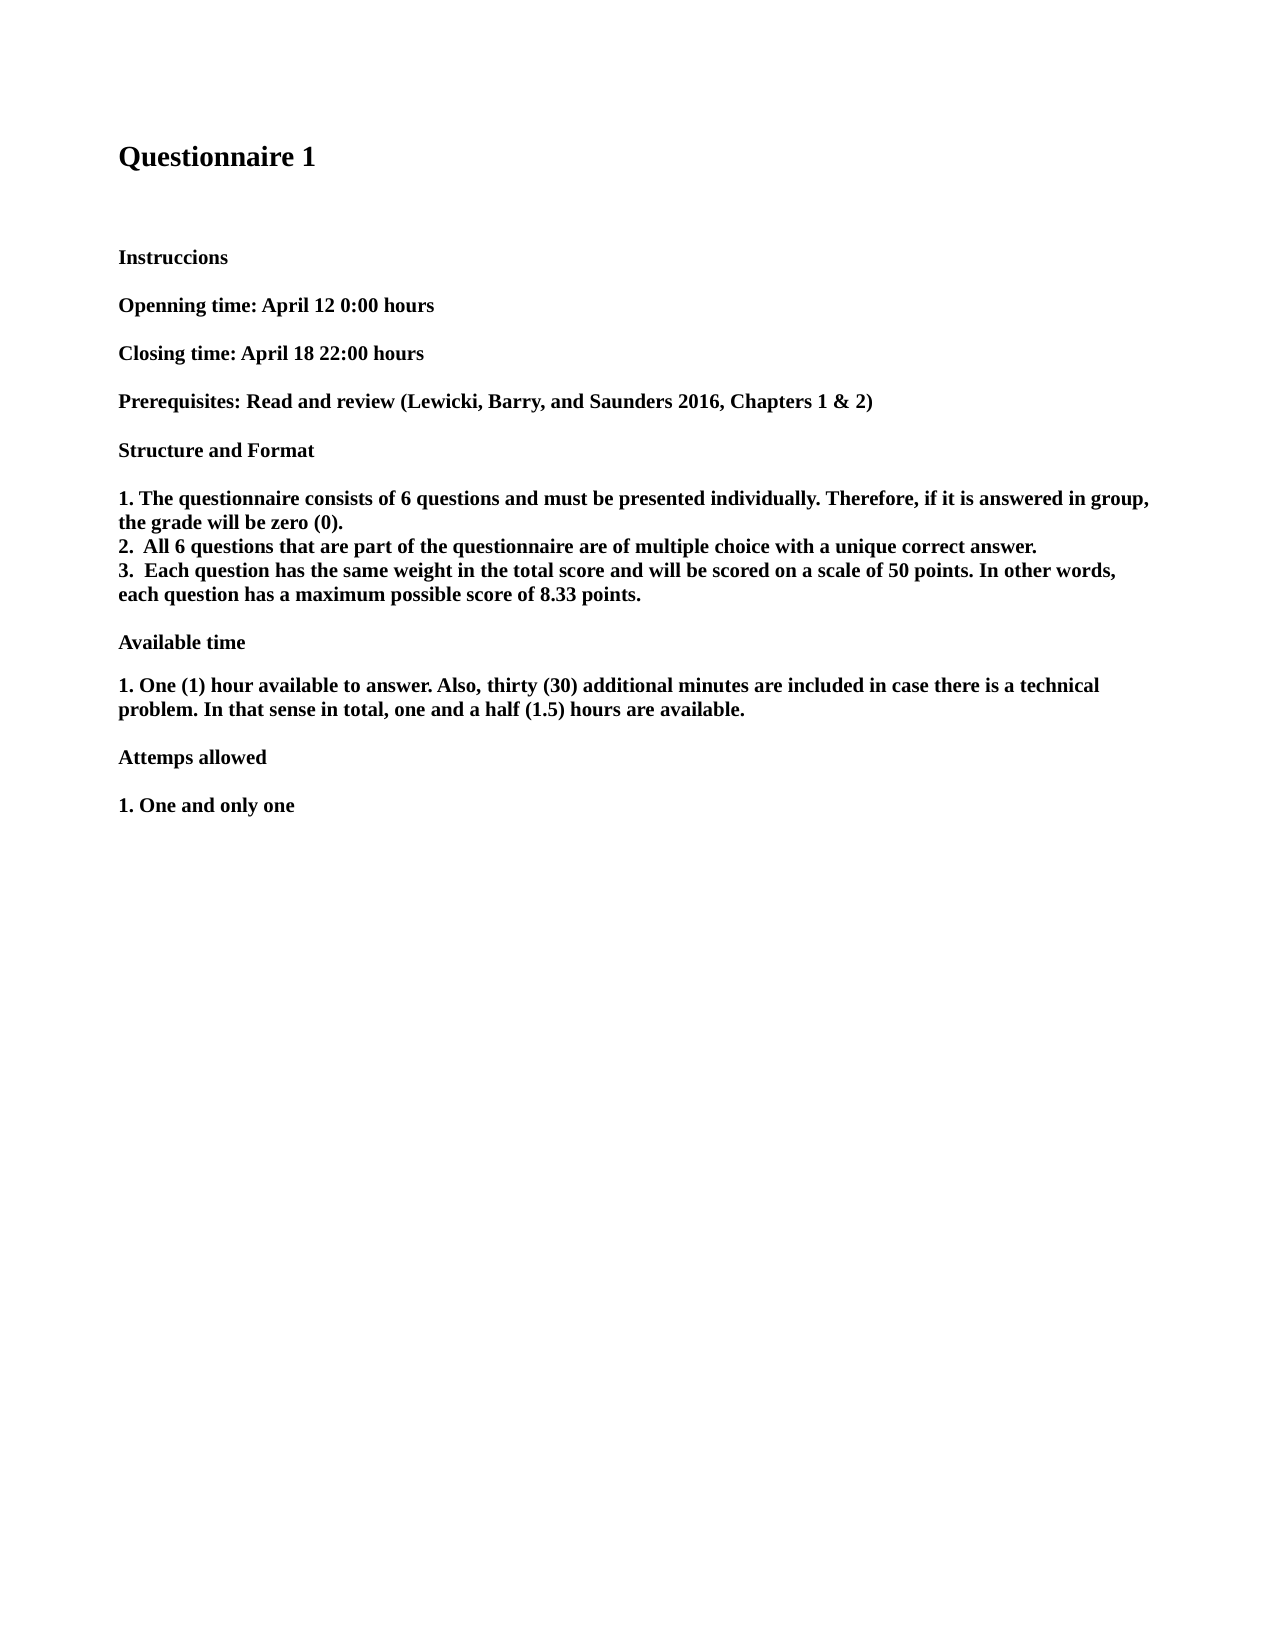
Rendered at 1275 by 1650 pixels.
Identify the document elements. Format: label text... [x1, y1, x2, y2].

subtitle Instruccions Openning time: April 12 0:00 hours Closing time: April 18 22:00 hours Prerequisites: Read and review (Lewicki, Barry, and Saunders 2016, Chapters 1 & 2) Structure and Format 1. The questionnaire consists of 6 questions and must be presented individually. Therefore, if it is answered in group, the grade will be zero (0). 2. All 6 questions that are part of the questionnaire are of multiple choice with a unique correct answer. 3. Each question has the same weight in the total score and will be scored on a scale of 50 points. In other words, each question has a maximum possible score of 8.33 points. Available time [118, 245, 1157, 654]
subtitle Questionnaire 1 [118, 139, 1157, 172]
subtitle 1. One (1) hour available to answer. Also, thirty (30) additional minutes are included in case there is a technical problem. In that sense in total, one and a half (1.5) hours are available. Attemps allowed 1. One and only one [118, 673, 1157, 817]
